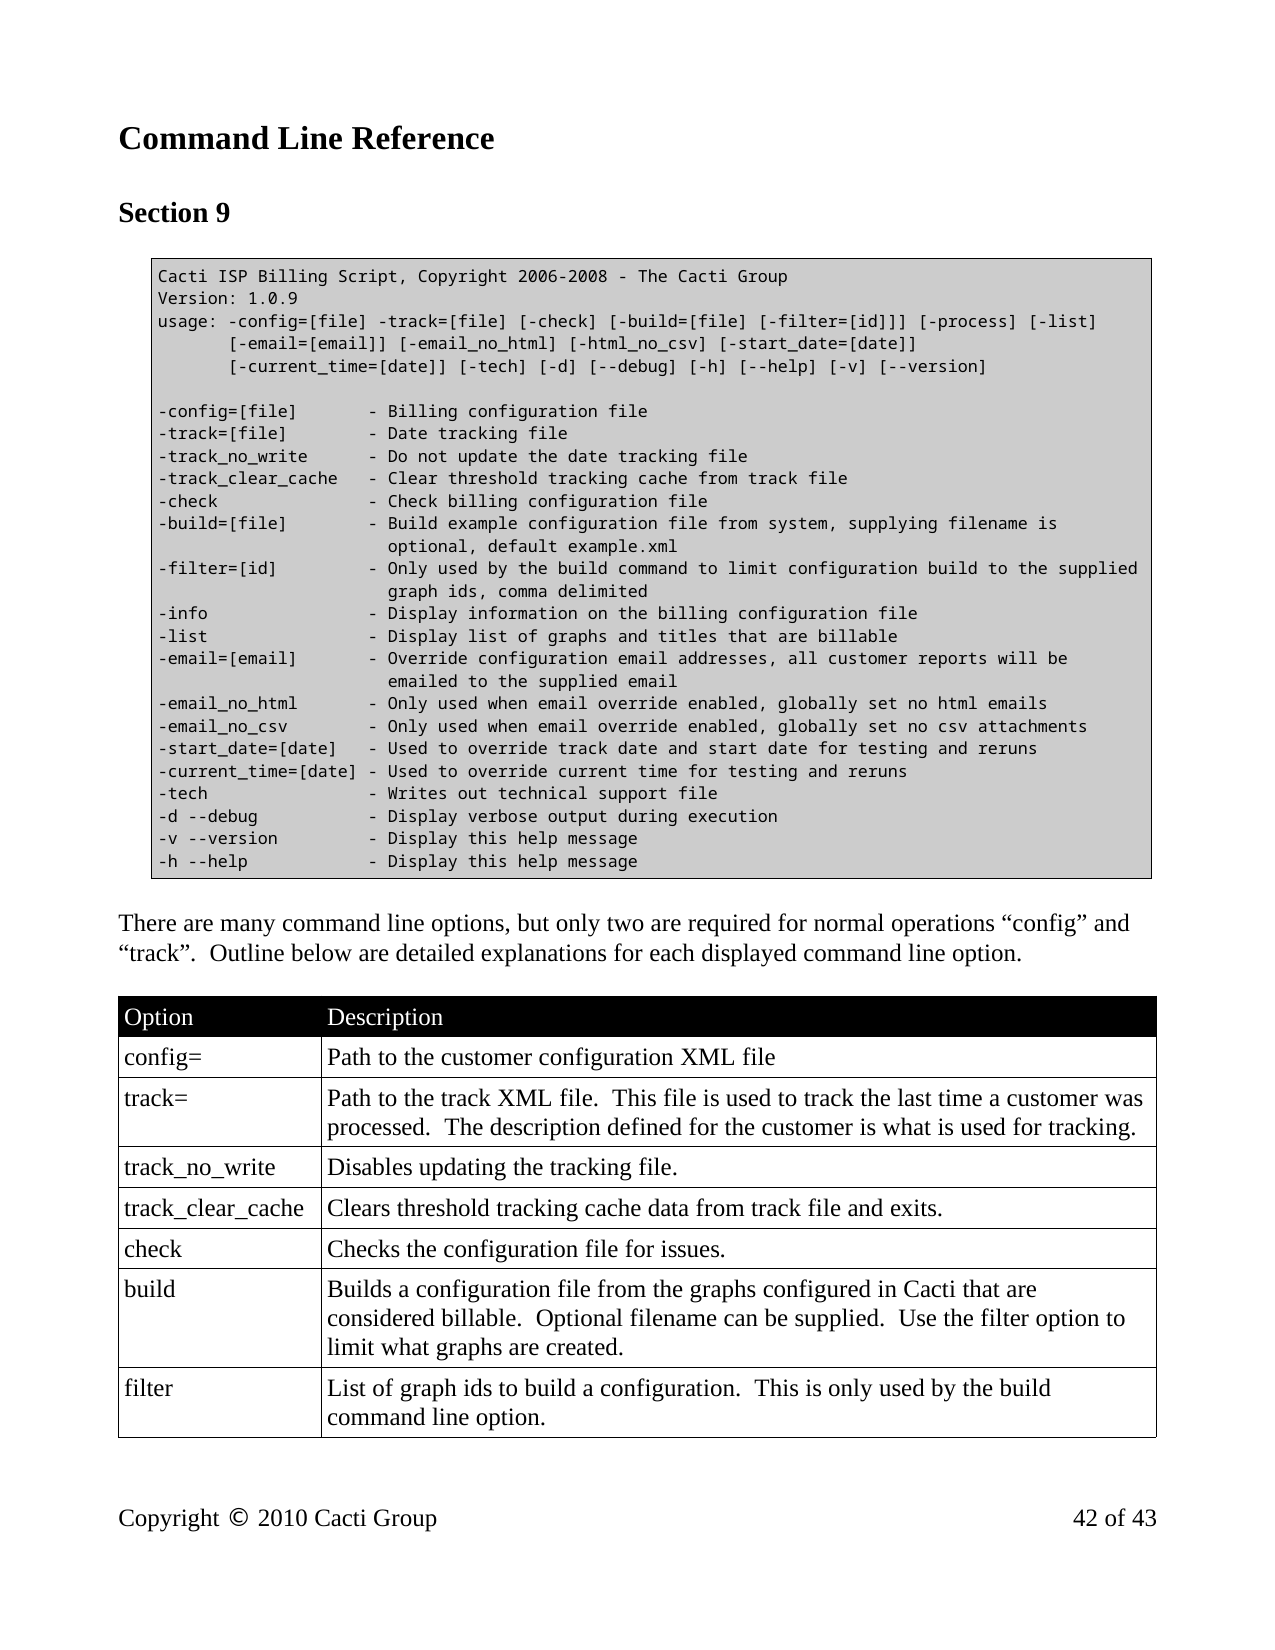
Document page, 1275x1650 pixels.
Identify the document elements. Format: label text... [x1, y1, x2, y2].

text -build=[file] - Build example configuration file from system, supplying filename is [158, 512, 1145, 535]
table_cell List of graph ids to build a configuration. This is only used by the build command line option. [322, 1368, 1156, 1437]
text -email=[email] - Override configuration email addresses, all customer reports will be [158, 647, 1145, 670]
text -config=[file] - Billing configuration file [158, 400, 1145, 422]
table_cell Path to the customer configuration XML file [322, 1037, 1156, 1077]
text -current_time=[date] - Used to override current time for testing and reruns [158, 760, 1145, 782]
table_cell filter [119, 1368, 321, 1437]
text -check - Check billing configuration file [158, 490, 1145, 512]
text -tech - Writes out technical support file [158, 782, 1145, 805]
text -list - Display list of graphs and titles that are billable [158, 625, 1145, 647]
text There are many command line options, but only two are required for normal operations “config” and “track”. Outline below are detailed explanations for each displayed command line option. [118, 908, 1157, 966]
table_cell Path to the track XML file. This file is used to track the last time a customer was processed. The description defined for the customer is what is used for tracking. [322, 1078, 1156, 1146]
text Cacti ISP Billing Script, Copyright 2006-2008 - The Cacti Group [158, 265, 1145, 287]
table_header Description [322, 997, 1156, 1036]
text -email_no_html - Only used when email override enabled, globally set no html emails [158, 692, 1145, 715]
table_cell track= [119, 1078, 321, 1146]
table_cell Builds a configuration file from the graphs configured in Cacti that are considered billable. Optional filename can be supplied. Use the filter option to limit what graphs are created. [322, 1269, 1156, 1367]
table_cell track_clear_cache [119, 1188, 321, 1228]
table_cell Checks the configuration file for issues. [322, 1229, 1156, 1268]
text -email_no_csv - Only used when email override enabled, globally set no csv attachments [158, 715, 1145, 737]
table_cell track_no_write [119, 1147, 321, 1187]
text optional, default example.xml [158, 535, 1145, 557]
text graph ids, comma delimited [158, 580, 1145, 602]
text -track_no_write - Do not update the date tracking file [158, 445, 1145, 467]
text [-current_time=[date]] [-tech] [-d] [--debug] [-h] [--help] [-v] [--version] [158, 355, 1145, 377]
text -track_clear_cache - Clear threshold tracking cache from track file [158, 467, 1145, 490]
text Section 9 [118, 195, 1157, 228]
text -track=[file] - Date tracking file [158, 422, 1145, 445]
table_header Option [119, 997, 321, 1036]
text Version: 1.0.9 [158, 287, 1145, 310]
text -info - Display information on the billing configuration file [158, 602, 1145, 625]
text Command Line Reference [118, 118, 1157, 157]
text -start_date=[date] - Used to override track date and start date for testing and reruns [158, 737, 1145, 760]
text emailed to the supplied email [158, 670, 1145, 692]
text -d --debug - Display verbose output during execution [158, 805, 1145, 827]
text usage: -config=[file] -track=[file] [-check] [-build=[file] [-filter=[id]]] [-process] [-list] [158, 310, 1145, 332]
table_cell Clears threshold tracking cache data from track file and exits. [322, 1188, 1156, 1228]
table_cell Disables updating the tracking file. [322, 1147, 1156, 1187]
table_cell check [119, 1229, 321, 1268]
table_cell config= [119, 1037, 321, 1077]
text -filter=[id] - Only used by the build command to limit configuration build to the supplied [158, 557, 1145, 580]
text [-email=[email]] [-email_no_html] [-html_no_csv] [-start_date=[date]] [158, 332, 1145, 355]
text -v --version - Display this help message [158, 827, 1145, 850]
table_cell build [119, 1269, 321, 1367]
text -h --help - Display this help message [158, 850, 1145, 872]
